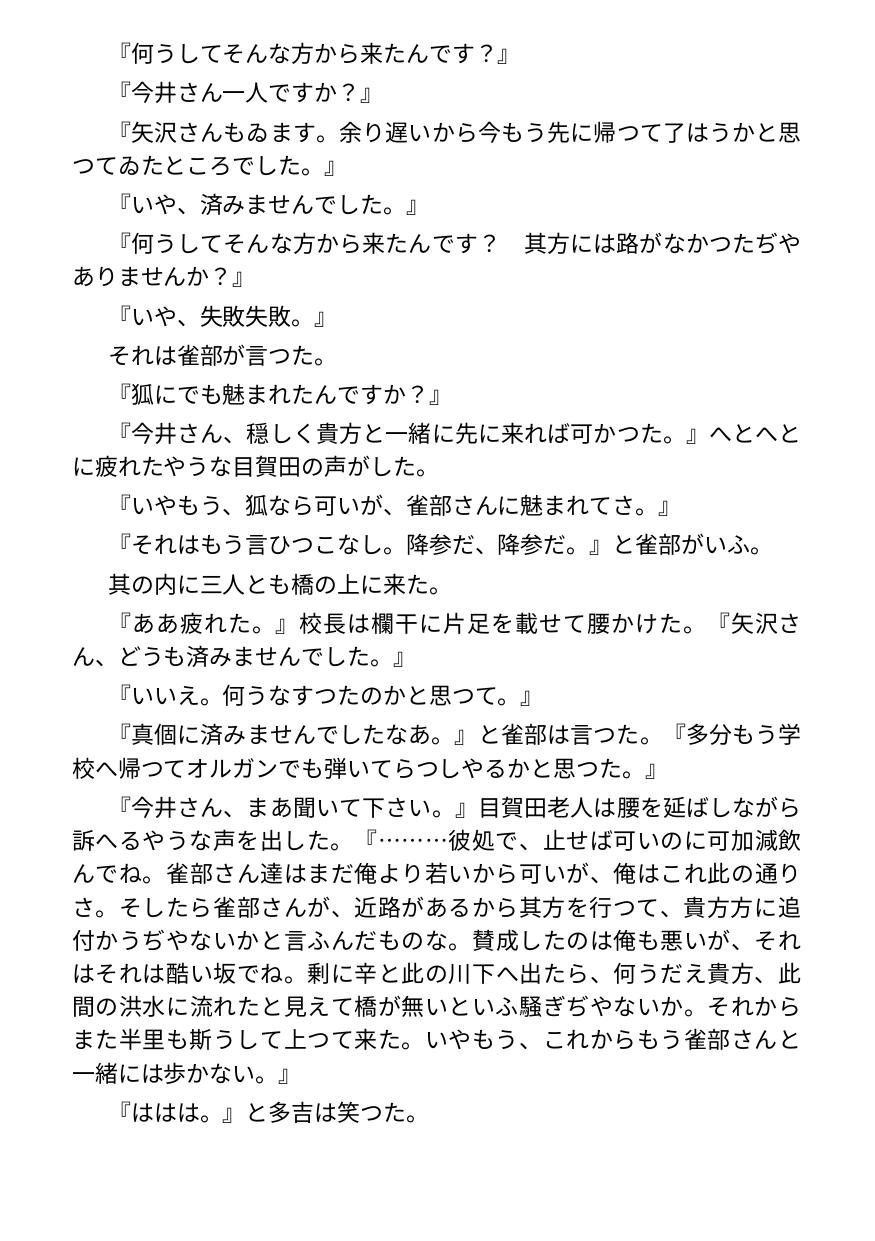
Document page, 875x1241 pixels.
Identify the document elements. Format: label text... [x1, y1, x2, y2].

text 『ああ疲れた。』校長は欄干に片足を載せて腰かけた。『矢沢さん、どうも済みませんでした。』 [72, 606, 802, 672]
text 『狐にでも魅まれたんですか？』 [72, 377, 802, 410]
text それは雀部が言つた。 [72, 337, 802, 371]
text 其の内に三人とも橋の上に来た。 [72, 567, 802, 600]
text 『いいえ。何うなすつたのかと思つて。』 [72, 678, 802, 711]
text 『ははは。』と多吉は笑つた。 [72, 1095, 802, 1128]
text 『それはもう言ひつこなし。降参だ、降参だ。』と雀部がいふ。 [72, 527, 802, 561]
text 『今井さん、まあ聞いて下さい。』目賀田老人は腰を延ばしながら訴へるやうな声を出した。『………彼処で、止せば可いのに可加減飲んでね。雀部さん達はまだ俺より若いから可いが、俺はこれ此の通りさ。そしたら雀部さんが、近路があるから其方を行つて、貴方方に追付かうぢやないかと言ふんだものな。賛成したのは俺も悪いが、それはそれは酷い坂でね。剰に辛と此の川下へ出たら、何うだえ貴方、此間の洪水に流れたと見えて橋が無いといふ騒ぎぢやないか。それからまた半里も斯うして上つて来た。いやもう、これからもう雀部さんと一緒には歩かない。』 [72, 790, 802, 1089]
text 『今井さん、穏しく貴方と一緒に先に来れば可かつた。』へとへとに疲れたやうな目賀田の声がした。 [72, 416, 802, 482]
text 『矢沢さんもゐます。余り遅いから今もう先に帰つて了はうかと思つてゐたところでした。』 [72, 114, 802, 181]
text 『何うしてそんな方から来たんです？』 [72, 36, 802, 69]
text 『いや、失敗失敗。』 [72, 298, 802, 332]
text 『いや、済みませんでした。』 [72, 187, 802, 220]
text 『いやもう、狐なら可いが、雀部さんに魅まれてさ。』 [72, 488, 802, 521]
text 『今井さん一人ですか？』 [72, 75, 802, 108]
text 『真個に済みませんでしたなあ。』と雀部は言つた。『多分もう学校へ帰つてオルガンでも弾いてらつしやるかと思つた。』 [72, 717, 802, 784]
text 『何うしてそんな方から来たんです？ 其方には路がなかつたぢやありませんか？』 [72, 226, 802, 292]
